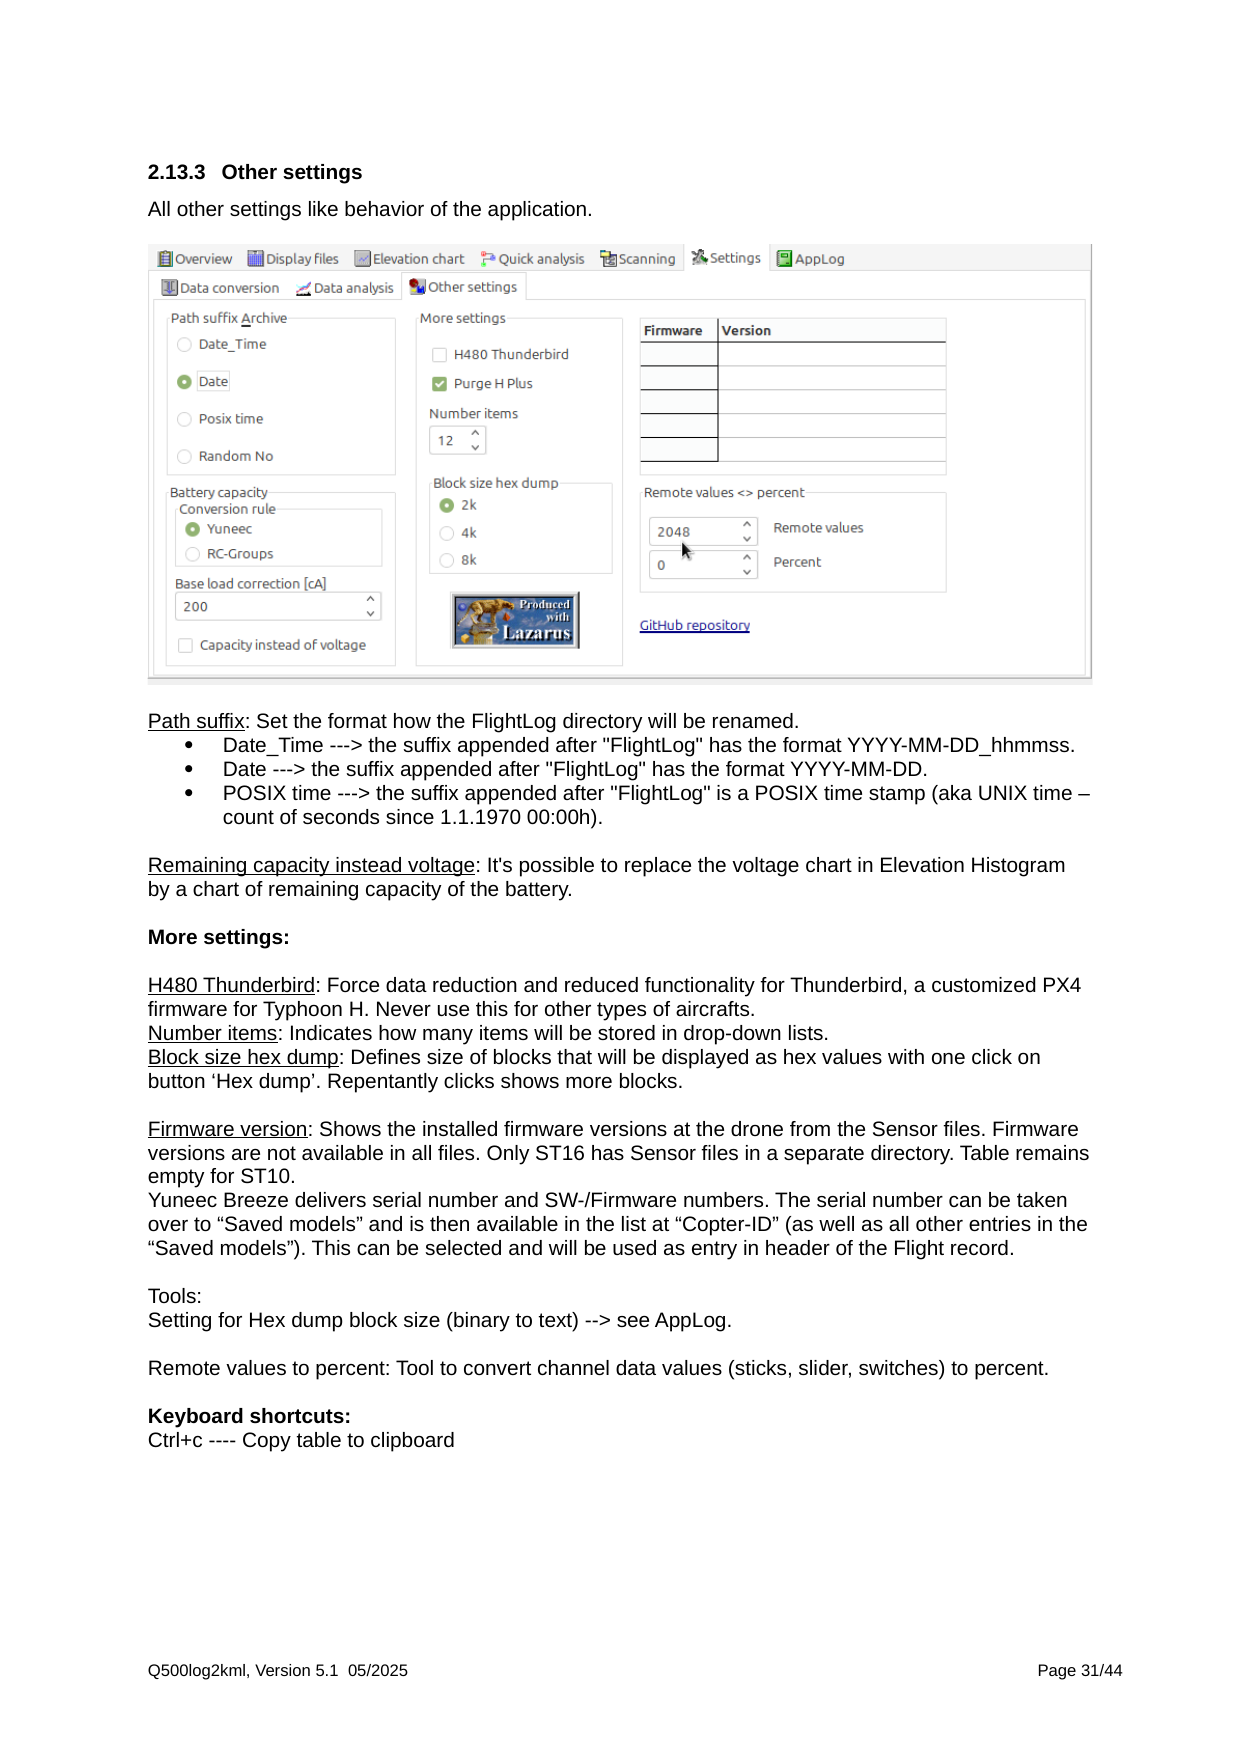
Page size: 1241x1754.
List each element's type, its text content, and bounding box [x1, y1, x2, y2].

text Yuneec Breeze delivers serial number and SW-/Firmware numbers. The serial number can be taken over to “Saved models” and is then available in the list at “Copter-ID” (as well as all other entries in the “Saved models”). This can be selected and will be used as entry in header of the Flight record. [148, 1188, 1093, 1260]
text H480 Thunderbird: Force data reduction and reduced functionality for Thunderbird, a customized PX4 firmware for Typhoon H. Never use this for other types of aircrafts. [148, 973, 1093, 1021]
text Ctrl+c ---- Copy table to clipboard [148, 1428, 1093, 1452]
text Path suffix: Set the format how the FlightLog directory will be renamed. [148, 709, 1093, 733]
text Tools: [148, 1284, 1093, 1308]
text Block size hex dump: Defines size of blocks that will be displayed as hex values with one click on button ‘Hex dump’. Repentantly clicks shows more blocks. [148, 1044, 1093, 1092]
picture [147, 244, 1093, 685]
list Date_Time ---> the suffix appended after "FlightLog" has the format YYYY-MM-DD_hhmmss. [185, 733, 1093, 757]
text Keyboard shortcuts: [148, 1404, 1093, 1428]
text Number items: Indicates how many items will be stored in drop-down lists. [148, 1021, 1093, 1044]
list Date ---> the suffix appended after "FlightLog" has the format YYYY-MM-DD. [185, 757, 1093, 781]
text All other settings like behavior of the application. [148, 197, 1093, 221]
text Remote values to percent: Tool to convert channel data values (sticks, slider, switches) to percent. [148, 1356, 1093, 1380]
subtitle Other settings [148, 160, 1093, 184]
text Setting for Hex dump block size (binary to text) --> see AppLog. [148, 1308, 1093, 1332]
text Firmware version: Shows the installed firmware versions at the drone from the Sensor files. Firmware versions are not available in all files. Only ST16 has Sensor files in a separate directory. Table remains empty for ST10. [148, 1116, 1093, 1188]
text More settings: [148, 925, 1093, 949]
list POSIX time ---> the suffix appended after "FlightLog" is a POSIX time stamp (aka UNIX time – count of seconds since 1.1.1970 00:00h). [185, 781, 1093, 829]
text Remaining capacity instead voltage: It's possible to replace the voltage chart in Elevation Histogram by a chart of remaining capacity of the battery. [148, 853, 1093, 901]
